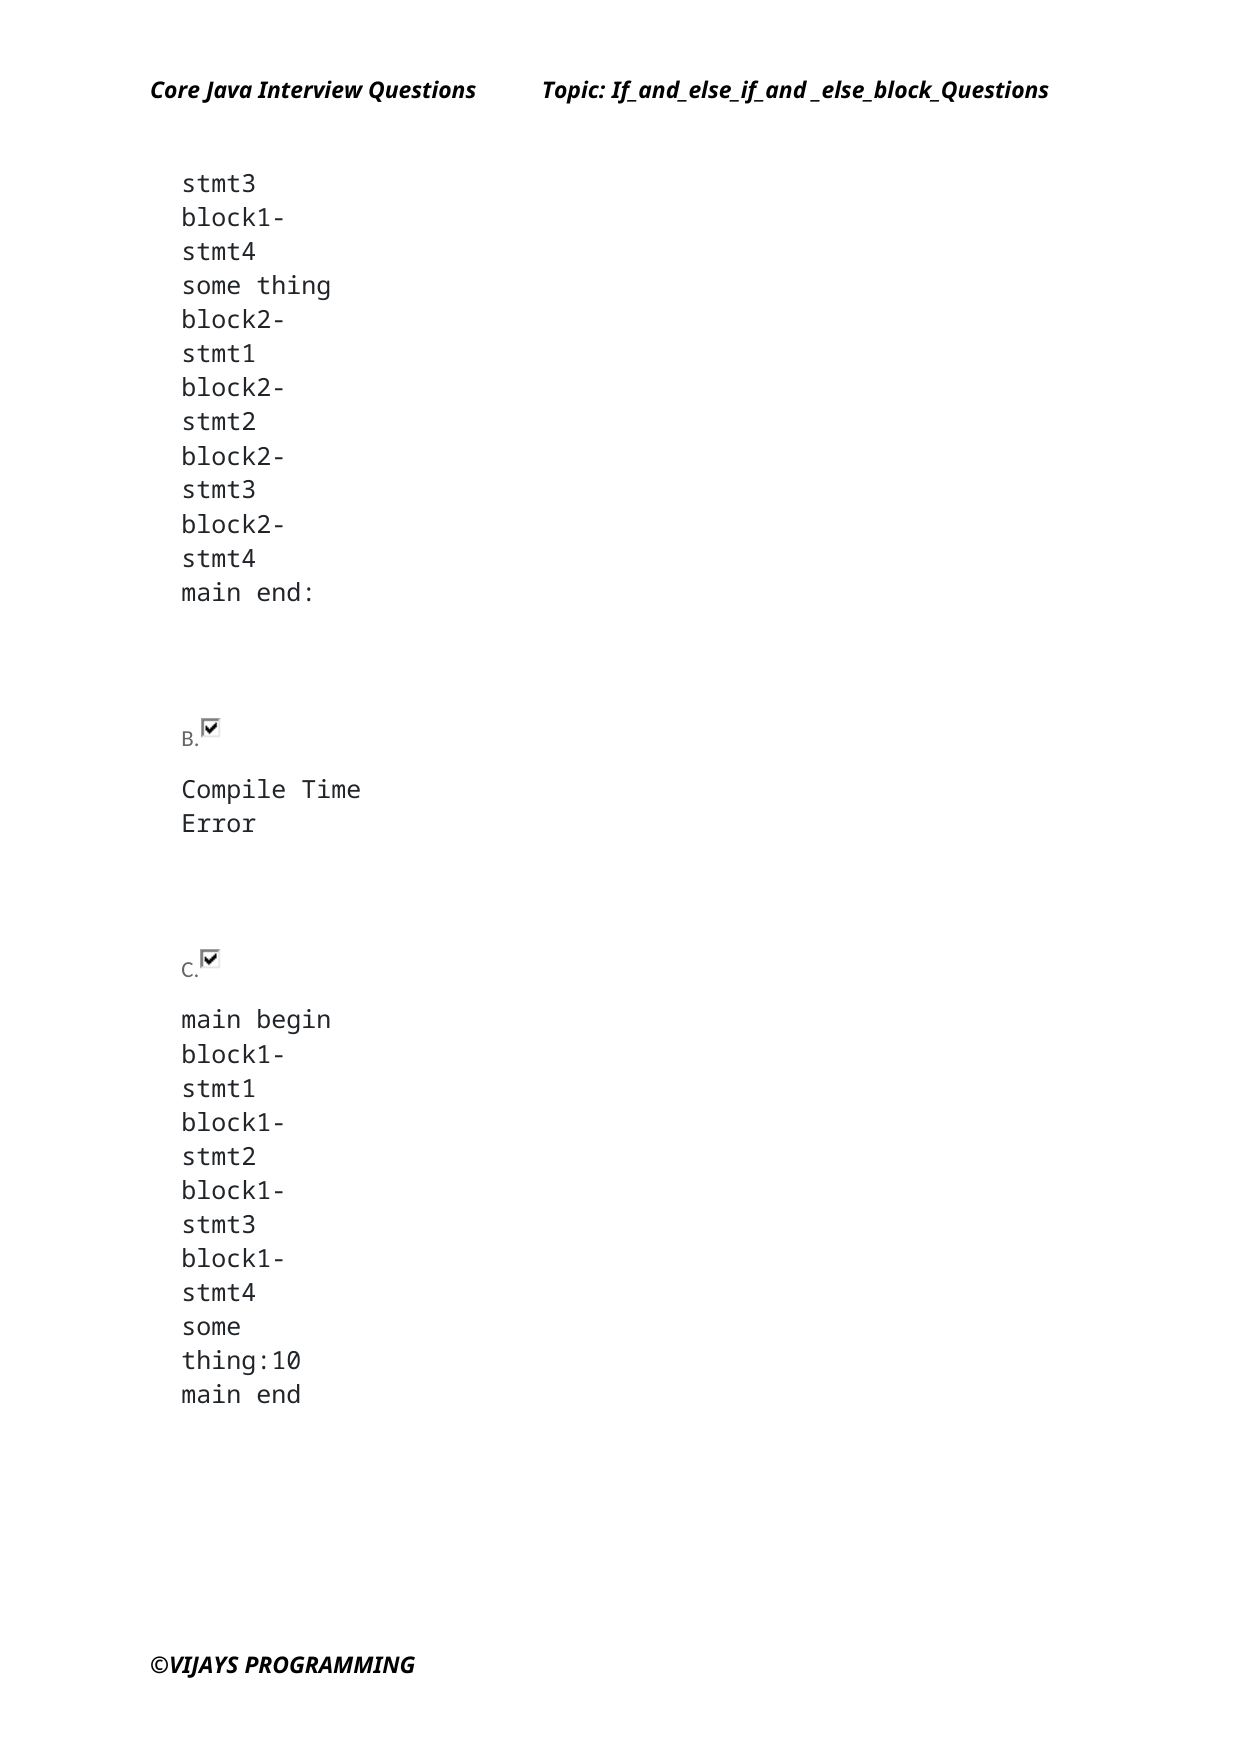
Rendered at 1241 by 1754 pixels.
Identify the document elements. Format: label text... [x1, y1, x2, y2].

table_header stmt3 block1-stmt4 some thing block2-stmt1 block2-stmt2 block2-stmt3 block2-stmt4 main end: [181, 166, 346, 711]
table_header C. main begin block1-stmt1 block1-stmt2 block1-stmt3 block1-stmt4 some thing:10 main end [181, 942, 360, 1513]
table_header B. Compile Time Error [181, 711, 442, 942]
table_cell [150, 150, 1090, 1529]
